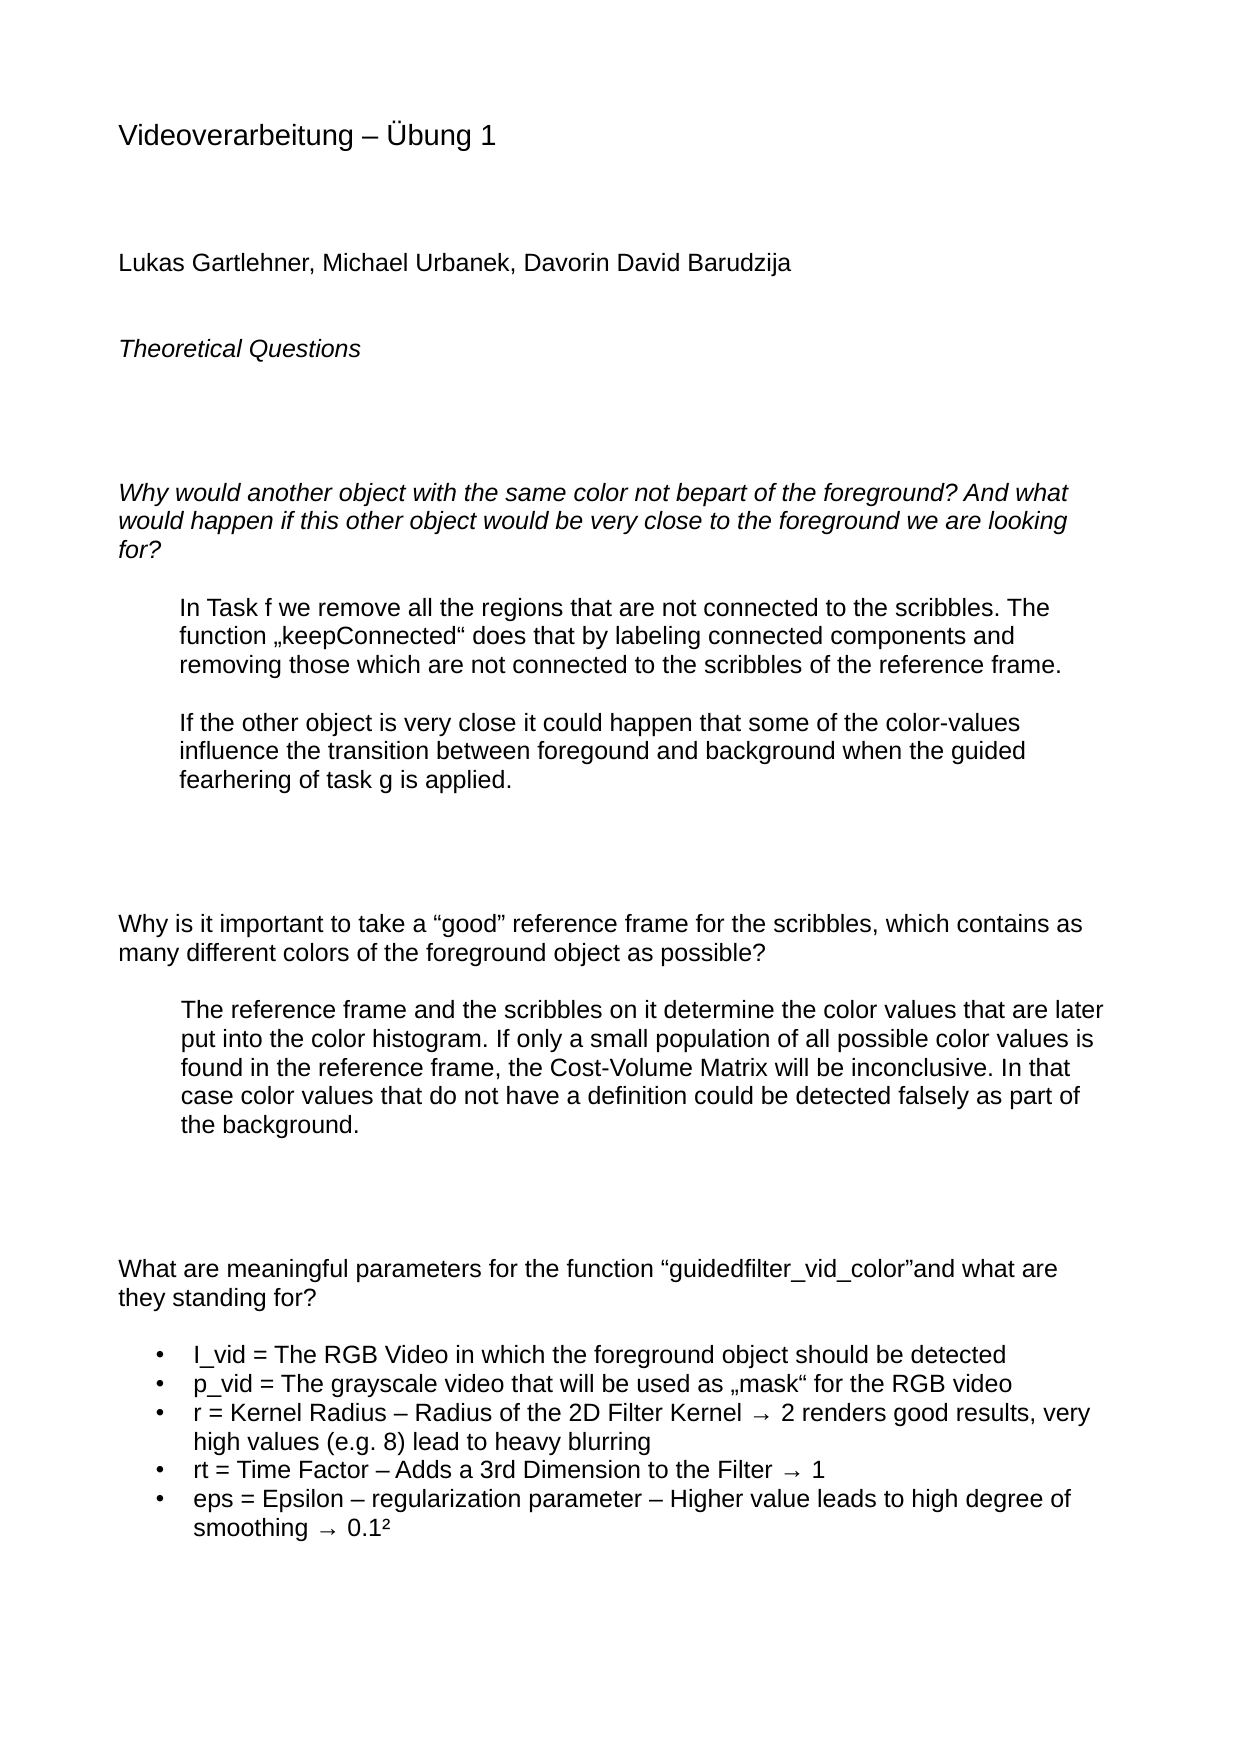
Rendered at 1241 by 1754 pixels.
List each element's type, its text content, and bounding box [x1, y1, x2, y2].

text for? [118, 535, 1122, 564]
list p_vid = The grayscale video that will be used as „mask“ for the RGB video [156, 1369, 1122, 1398]
text Theoretical Questions [118, 334, 1122, 362]
text Why is it important to take a “good” reference frame for the scribbles, which contains as [118, 909, 1122, 937]
list I_vid = The RGB Video in which the foreground object should be detected [156, 1340, 1122, 1369]
text In Task f we remove all the regions that are not connected to the scribbles. The function „keepConnected“ does that by labeling connected components and removing those which are not connected to the scribbles of the reference frame. [179, 592, 1122, 679]
text The reference frame and the scribbles on it determine the color values that are later put into the color histogram. If only a small population of all possible color values is found in the reference frame, the Cost-Volume Matrix will be inconclusive. In that case color values that do not have a definition could be detected falsely as part of the background. [181, 995, 1122, 1139]
text Lukas Gartlehner, Michael Urbanek, Davorin David Barudzija [118, 247, 1122, 276]
text would happen if this other object would be very close to the foreground we are looking [118, 506, 1122, 535]
text Why would another object with the same color not bepart of the foreground? And what [118, 477, 1122, 506]
list rt = Time Factor – Adds a 3rd Dimension to the Filter → 1 [156, 1455, 1122, 1484]
text Videoverarbeitung – Übung 1 [118, 118, 1122, 152]
text If the other object is very close it could happen that some of the color-values influence the transition between foregound and background when the guided fearhering of task g is applied. [179, 707, 1122, 794]
list eps = Epsilon – regularization parameter – Higher value leads to high degree of smoothing → 0.1² [156, 1484, 1122, 1542]
list r = Kernel Radius – Radius of the 2D Filter Kernel → 2 renders good results, very high values (e.g. 8) lead to heavy blurring [156, 1398, 1122, 1455]
text many different colors of the foreground object as possible? [118, 937, 1122, 966]
text they standing for? [118, 1282, 1122, 1311]
text What are meaningful parameters for the function “guidedfilter_vid_color”and what are [118, 1254, 1122, 1282]
